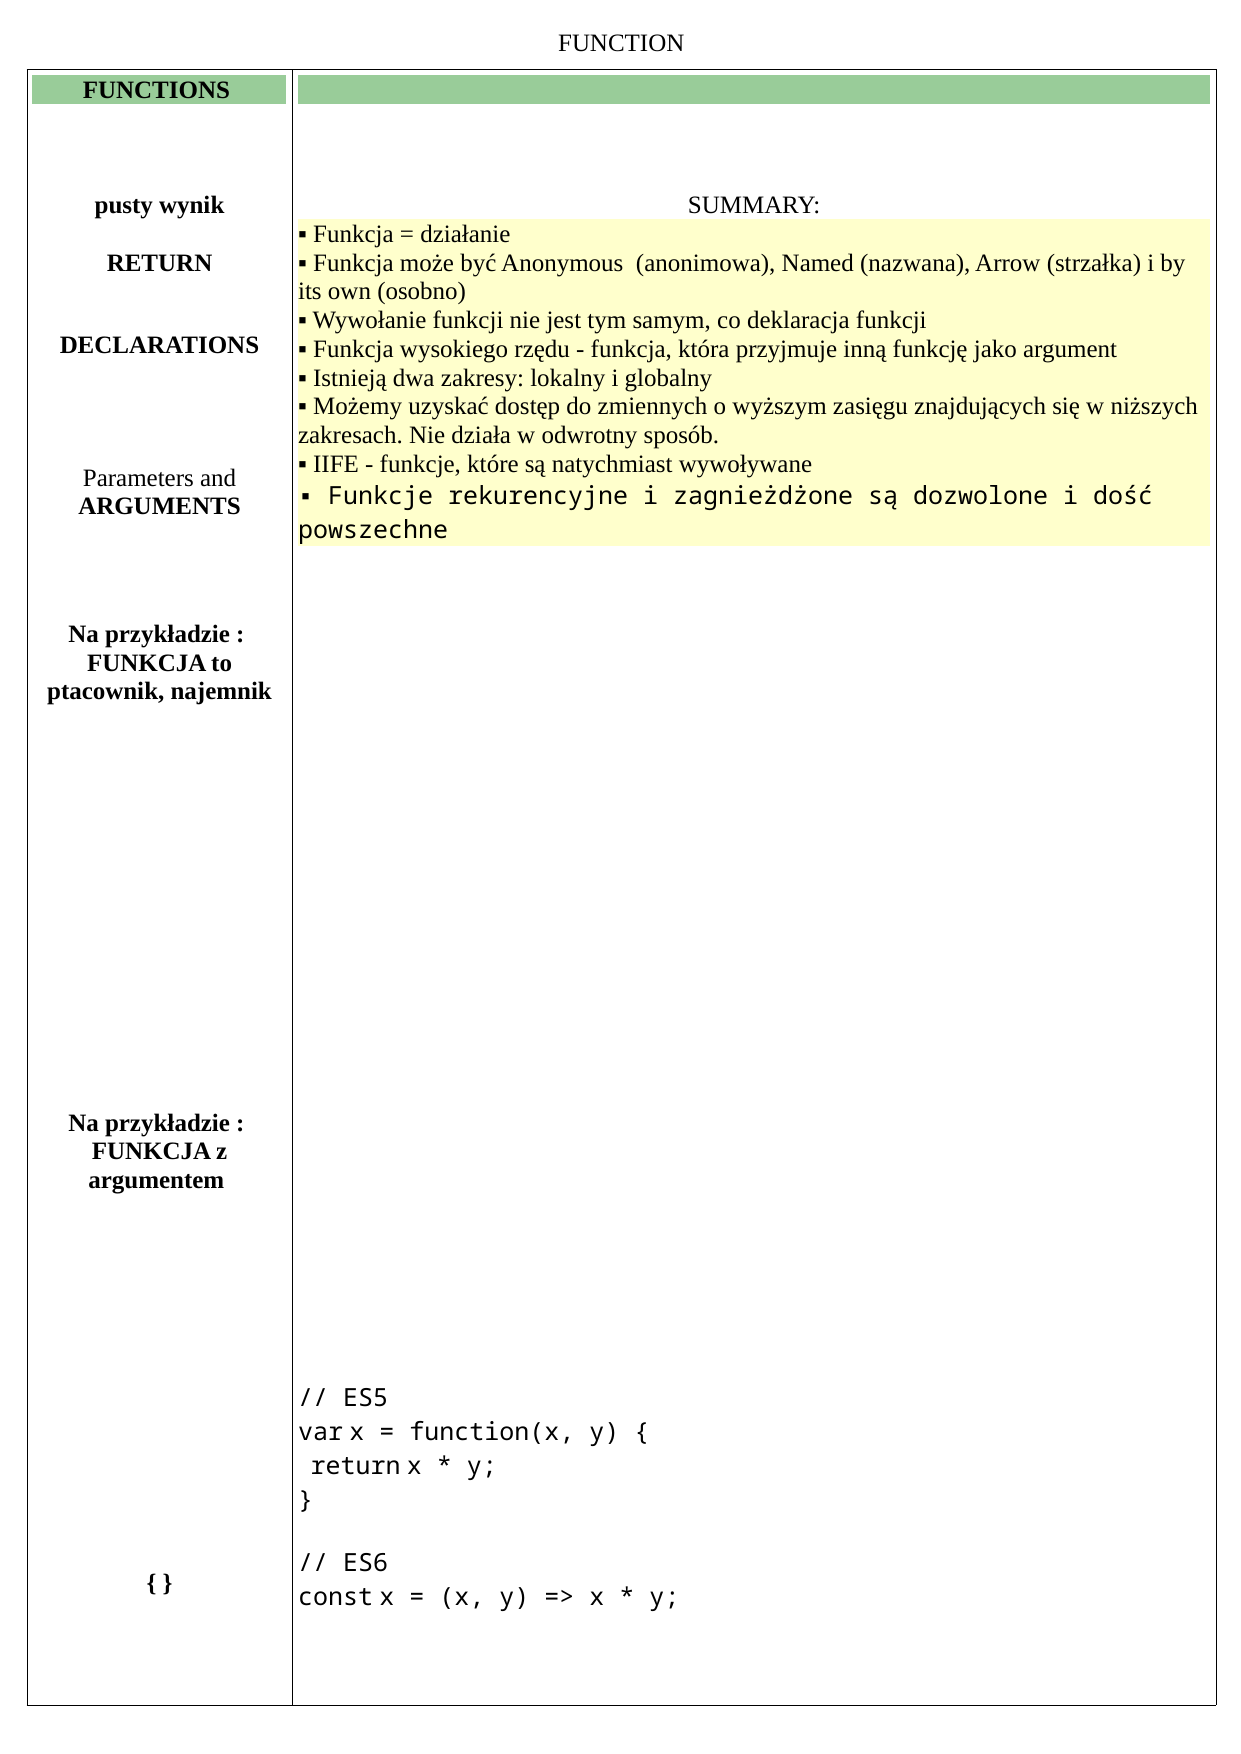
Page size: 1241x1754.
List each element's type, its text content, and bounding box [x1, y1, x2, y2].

table_header SUMMARY: ▪ Funkcja = działanie ▪ Funkcja może być Anonymous (anonimowa), Named (nazwana), Arrow (strzałka) i by its own (osobno) ▪ Wywołanie funkcji nie jest tym samym, co deklaracja funkcji ▪ Funkcja wysokiego rzędu - funkcja, która przyjmuje inną funkcję jako argument ▪ Istnieją dwa zakresy: lokalny i globalny ▪ Możemy uzyskać dostęp do zmiennych o wyższym zasięgu znajdujących się w niższych zakresach. Nie działa w odwrotny sposób. ▪ IIFE - funkcje, które są natychmiast wywoływane ▪ Funkcje rekurencyjne i zagnieżdżone są dozwolone i dość powszechne // ES5 var x = function(x, y) { return x * y; } // ES6 const x = (x, y) => x * y; [293, 70, 1216, 1705]
text FUNCTION [27, 28, 1216, 57]
table_header FUNCTIONS pusty wynik RETURN DECLARATIONS Parameters and ARGUMENTS Na przykładzie : FUNKCJA to ptacownik, najemnik Na przykładzie : FUNKCJA z argumentem { } [28, 70, 292, 1705]
